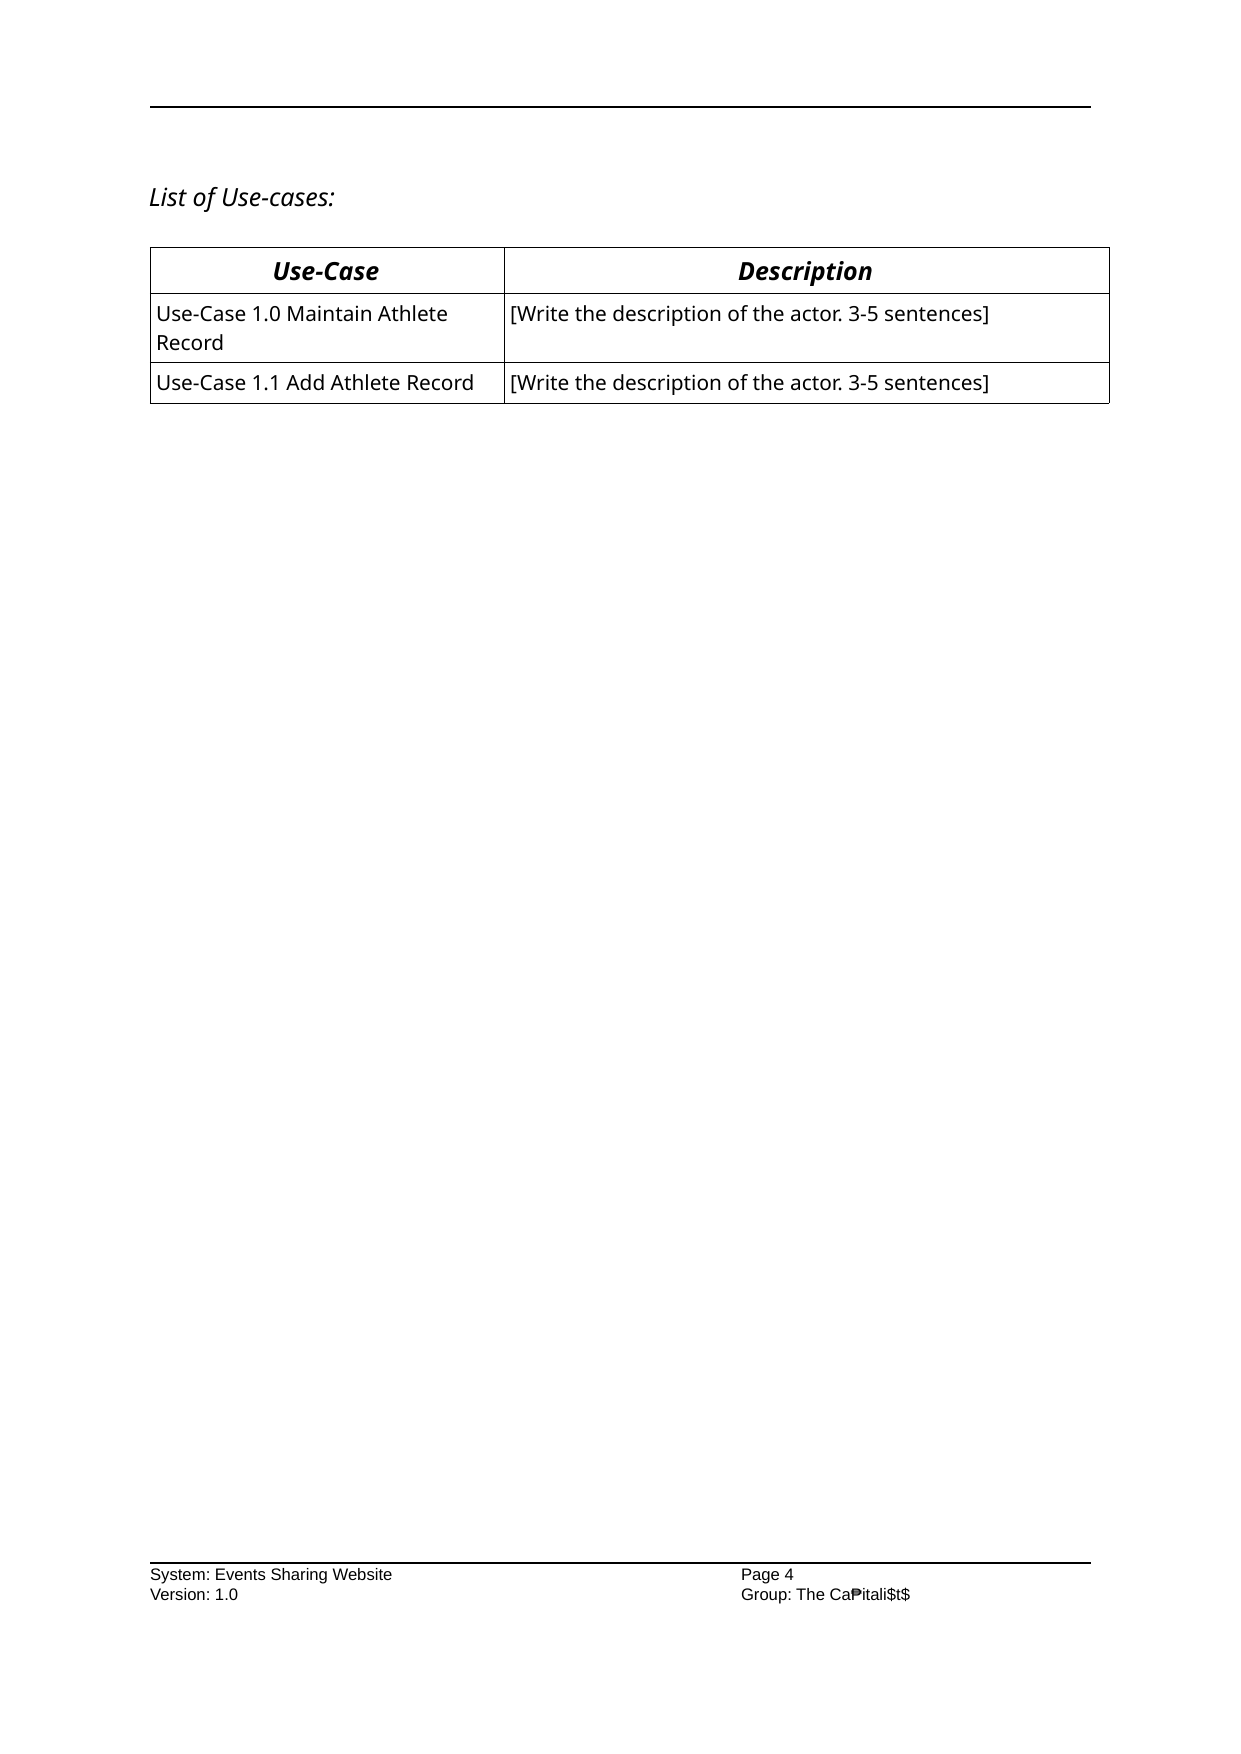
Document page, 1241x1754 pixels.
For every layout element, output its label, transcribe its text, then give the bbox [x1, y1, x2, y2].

table_header Description [505, 248, 1109, 293]
table_header Use-Case [151, 248, 504, 293]
table_cell Use-Case 1.0 Maintain Athlete Record [151, 294, 504, 362]
table_cell [Write the description of the actor. 3-5 sentences] [505, 294, 1109, 362]
table_cell Use-Case 1.1 Add Athlete Record [151, 363, 504, 403]
table_cell [Write the description of the actor. 3-5 sentences] [505, 363, 1109, 403]
text List of Use-cases: [148, 179, 1091, 213]
